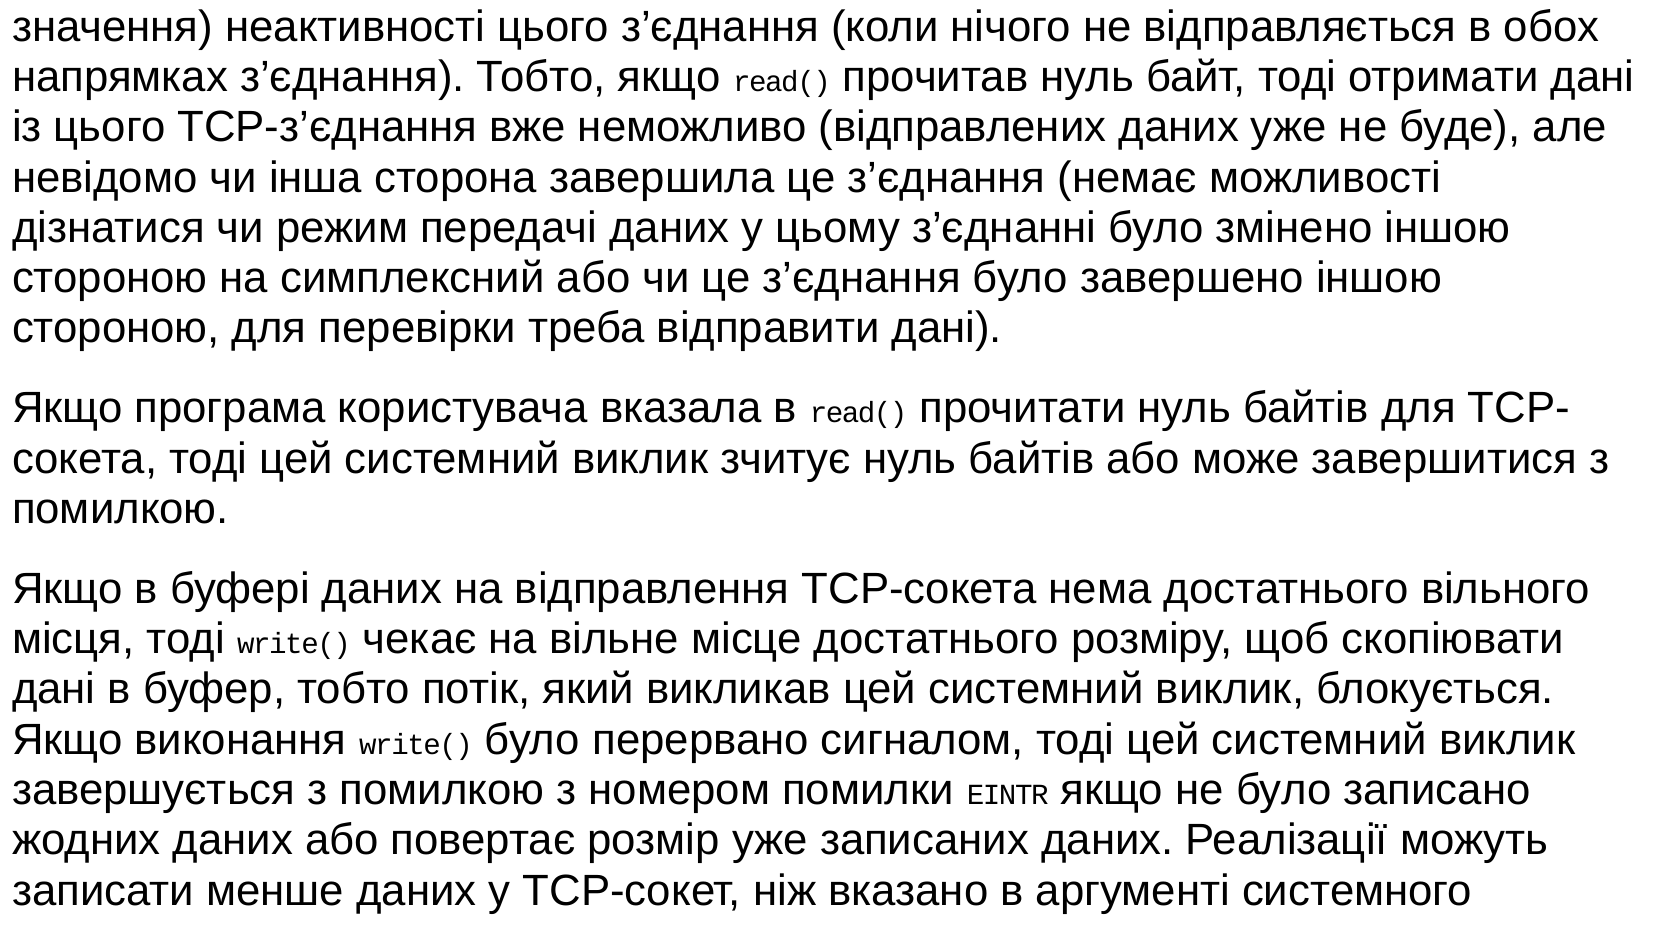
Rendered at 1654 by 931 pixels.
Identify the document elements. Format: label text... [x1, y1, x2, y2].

text значення) неактивності цього з’єднання (коли нічого не відправляється в обох напрямках з’єднання). Тобто, якщо read() прочитав нуль байт, тоді отримати дані із цього TCP-з’єднання вже неможливо (відправлених даних уже не буде), але невідомо чи інша сторона завершила це з’єднання (немає можливості дізнатися чи режим передачі даних у цьому з’єднанні було змінено іншою стороною на симплексний або чи це з’єднання було завершено іншою стороною, для перевірки треба відправити дані). [12, 0, 1642, 352]
text Якщо в буфері даних на відправлення TCP-сокета нема достатнього вільного місця, тоді write() чекає на вільне місце достатнього розміру, щоб скопіювати дані в буфер, тобто потік, який викликав цей системний виклик, блокується. Якщо виконання write() було перервано сигналом, тоді цей системний виклик завершується з помилкою з номером помилки EINTR якщо не було записано жодних даних або повертає розмір уже записаних даних. Реалізації можуть записати менше даних у TCP-сокет, ніж вказано в аргументі системного [12, 562, 1642, 914]
text Якщо програма користувача вказала в read() прочитати нуль байтів для TCP-сокета, тоді цей системний виклик зчитує нуль байтів або може завершитися з помилкою. [12, 382, 1642, 533]
